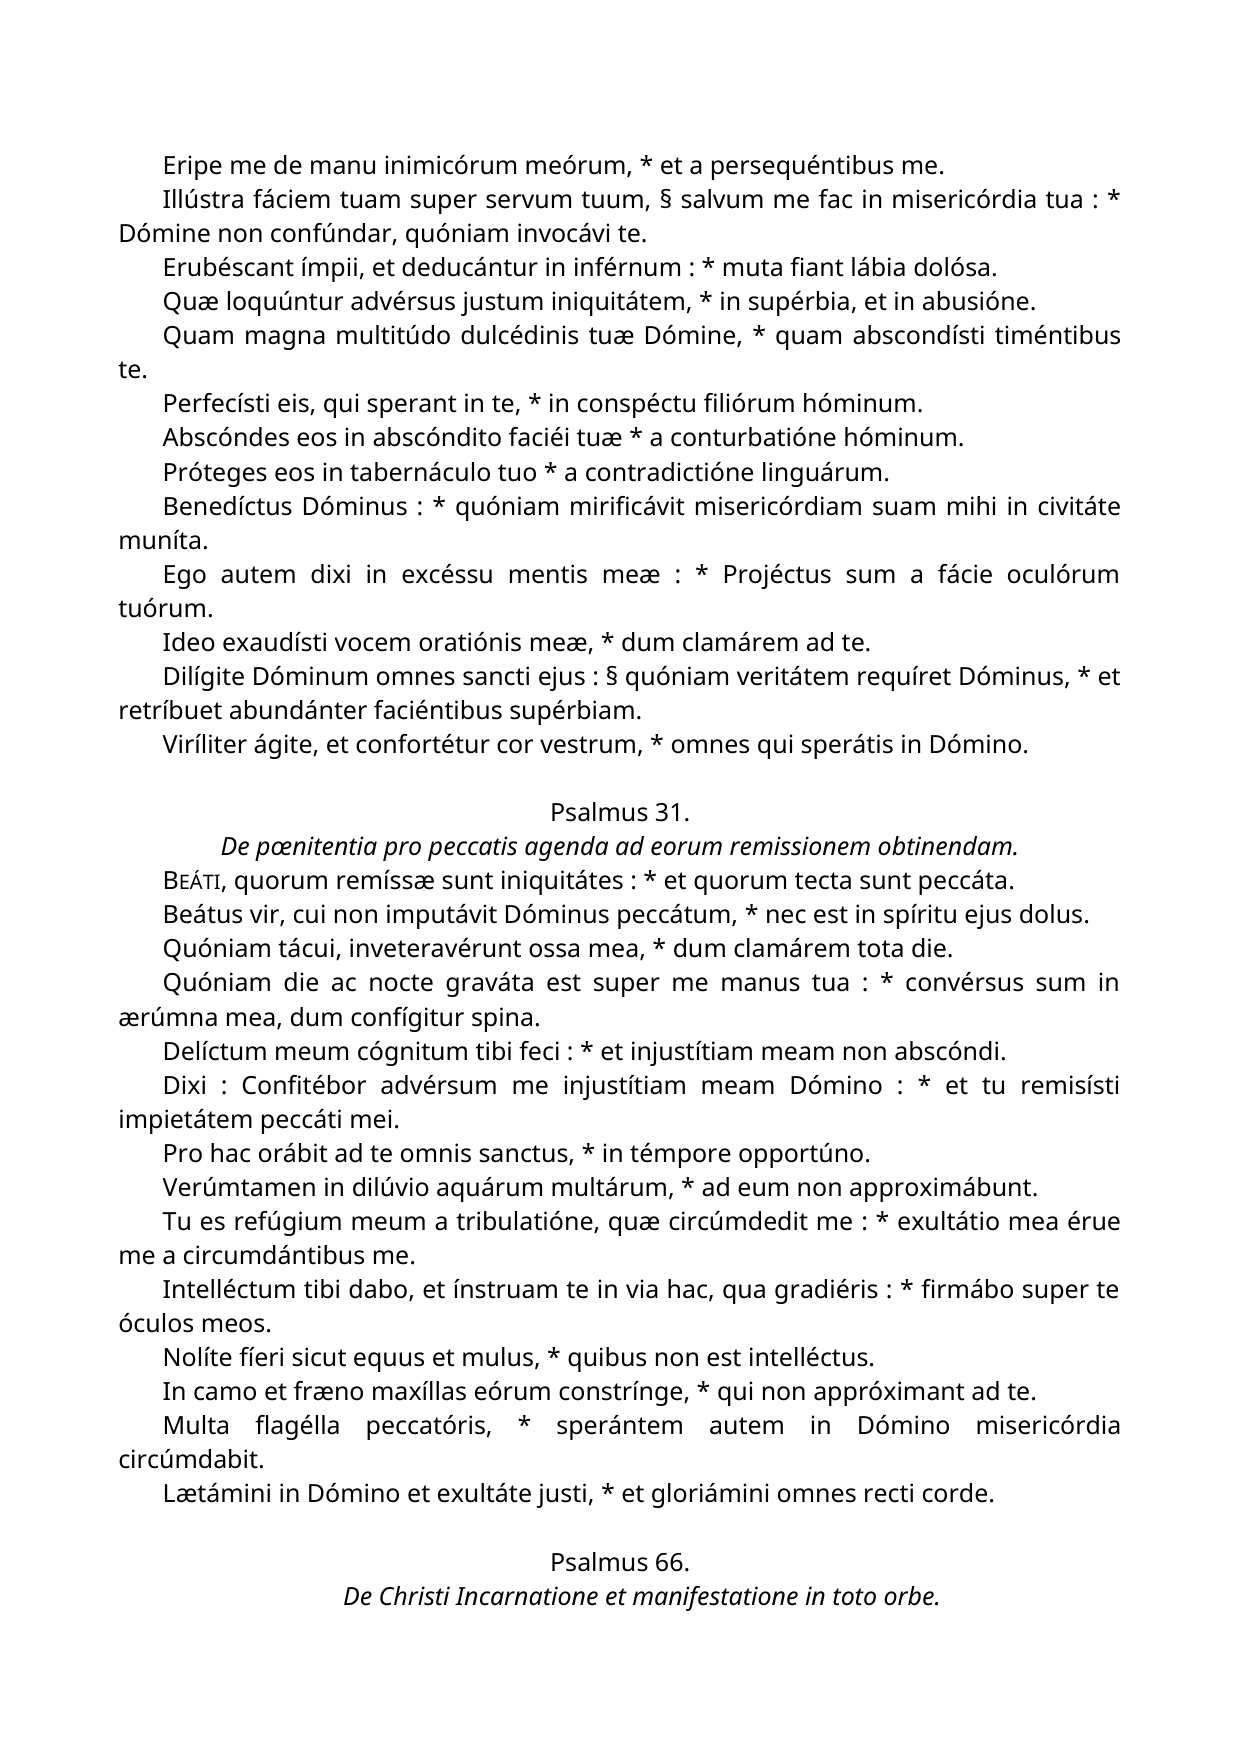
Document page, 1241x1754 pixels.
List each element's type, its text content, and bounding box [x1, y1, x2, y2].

text De pœnitentia pro peccatis agenda ad eorum remissionem obtinendam. [118, 829, 1122, 863]
text Psalmus 31. [118, 795, 1122, 829]
text Quæ loquúntur advérsus justum iniquitátem, * in supérbia, et in abusióne. [118, 284, 1122, 318]
text Abscóndes eos in abscóndito faciéi tuæ * a conturbatióne hóminum. [118, 420, 1122, 454]
text Dilígite Dóminum omnes sancti ejus : § quóniam veritátem requíret Dóminus, * et retríbuet abundánter faciéntibus supérbiam. [118, 658, 1122, 727]
text De Christi Incarnatione et manifestatione in toto orbe. [118, 1578, 1122, 1612]
text Psalmus 66. [118, 1544, 1122, 1578]
text Eripe me de manu inimicórum meórum, * et a persequéntibus me. [118, 148, 1122, 182]
text In camo et fræno maxíllas eórum constrínge, * qui non appróximant ad te. [118, 1374, 1122, 1408]
text Lætámini in Dómino et exultáte justi, * et gloriámini omnes recti corde. [118, 1476, 1122, 1510]
text Erubéscant ímpii, et deducántur in inférnum : * muta fiant lábia dolósa. [118, 250, 1122, 284]
text Beátus vir, cui non imputávit Dóminus peccátum, * nec est in spíritu ejus dolus. [118, 897, 1122, 931]
text Dixi : Confitébor advérsum me injustítiam meam Dómino : * et tu remisísti impietátem peccáti mei. [118, 1067, 1122, 1135]
text Verúmtamen in dilúvio aquárum multárum, * ad eum non approximábunt. [118, 1169, 1122, 1203]
text Multa flagélla peccatóris, * sperántem autem in Dómino misericórdia circúmdabit. [118, 1408, 1122, 1476]
text Tu es refúgium meum a tribulatióne, quæ circúmdedit me : * exultátio mea érue me a circumdántibus me. [118, 1203, 1122, 1272]
text Delíctum meum cógnitum tibi feci : * et injustítiam meam non abscóndi. [118, 1033, 1122, 1067]
text Intelléctum tibi dabo, et ínstruam te in via hac, qua gradiéris : * firmábo super te óculos meos. [118, 1272, 1122, 1340]
text Benedíctus Dóminus : * quóniam mirificávit misericórdiam suam mihi in civitáte muníta. [118, 488, 1122, 556]
text Pro hac orábit ad te omnis sanctus, * in témpore opportúno. [118, 1135, 1122, 1169]
text Próteges eos in tabernáculo tuo * a contradictióne linguárum. [118, 454, 1122, 488]
text Beáti, quorum remíssæ sunt iniquitátes : * et quorum tecta sunt peccáta. [118, 863, 1122, 897]
text Viríliter ágite, et confortétur cor vestrum, * omnes qui sperátis in Dómino. [118, 727, 1122, 761]
text Illústra fáciem tuam super servum tuum, § salvum me fac in misericórdia tua : * Dómine non confúndar, quóniam invocávi te. [118, 182, 1122, 250]
text Ego autem dixi in excéssu mentis meæ : * Projéctus sum a fácie oculórum tuórum. [118, 556, 1122, 624]
text Quóniam die ac nocte graváta est super me manus tua : * convérsus sum in ærúmna mea, dum confígitur spina. [118, 965, 1122, 1033]
text Quam magna multitúdo dulcédinis tuæ Dómine, * quam abscondísti timéntibus te. [118, 318, 1122, 386]
text Perfecísti eis, qui sperant in te, * in conspéctu filiórum hóminum. [118, 386, 1122, 420]
text Quóniam tácui, inveteravérunt ossa mea, * dum clamárem tota die. [118, 931, 1122, 965]
text Ideo exaudísti vocem oratiónis meæ, * dum clamárem ad te. [118, 624, 1122, 658]
text Nolíte fíeri sicut equus et mulus, * quibus non est intelléctus. [118, 1340, 1122, 1374]
